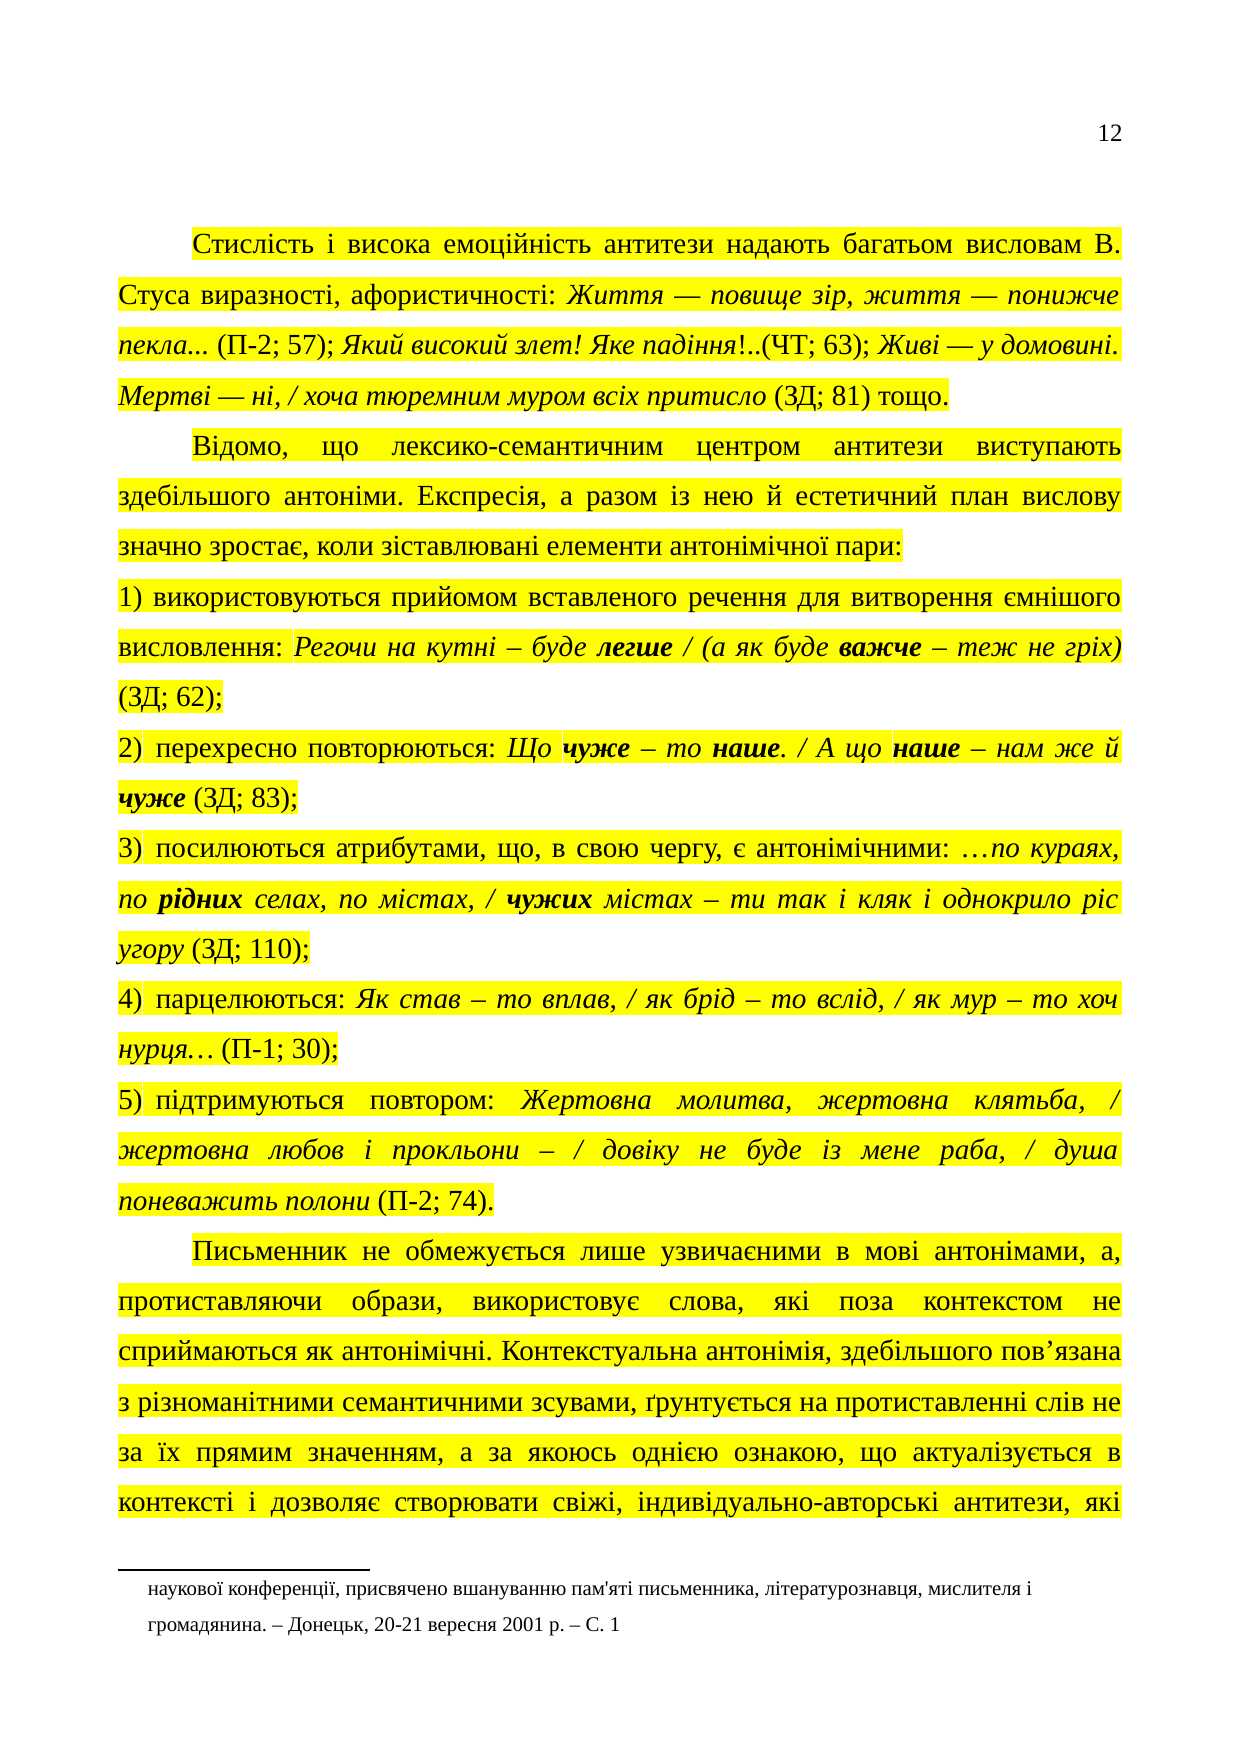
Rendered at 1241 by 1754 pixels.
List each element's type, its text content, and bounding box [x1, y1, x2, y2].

text 1) використовуються прийомом вставленого речення для витворення ємнішого висловлення: Регочи на кутні – буде легше / (а як буде важче – теж не гріх) (ЗД; 62); [118, 579, 1122, 713]
list парцелюються: Як став – то вплав, / як брід – то вслід, / як мур – то хоч нурця… (П-1; 30); [118, 981, 1122, 1065]
list перехресно повторюються: Що чуже – то наше. / А що наше – нам же й чуже (ЗД; 83); [118, 730, 1122, 814]
text Письменник не обмежується лише узвичаєними в мові антонімами, а, протиставляючи образи, використовує слова, які поза контекстом не сприймаються як антонімічні. Контекстуальна антонімія, здебільшого пов’язана з різноманітними семантичними зсувами, ґрунтується на протиставленні слів не за їх прямим значенням, а за якоюсь однією ознакою, що актуалізується в контексті і дозволяє створювати свіжі, індивідуально-авторські антитези, які [118, 1233, 1122, 1518]
text наукової конференції, присвячено вшануванню пам'яті письменника, літературознавця, мислителя і громадянина. – Донецьк, 20-21 вересня 2001 р. – С. 1 [118, 1576, 1122, 1636]
list підтримуються повтором: Жертовна молитва, жертовна клятьба, / жертовна любов і прокльони – / довіку не буде із мене раба, / душа поневажить полони (П-2; 74). [118, 1082, 1122, 1216]
text Відомо, що лексико-семантичним центром антитези виступають здебільшого антоніми. Експресія, а разом із нею й естетичний план вислову значно зростає, коли зіставлювані елементи антонімічної пари: [118, 428, 1122, 562]
list посилюються атрибутами, що, в свою чергу, є антонімічними: …по кураях, по рідних селах, по містах, / чужих містах – ти так і кляк і однокрило ріс угору (ЗД; 110); [118, 830, 1122, 964]
text Стислість і висока емоційність антитези надають багатьом висловам В. Стуса виразності, афористичності: Життя — повище зір, життя — понижче пекла... (П-2; 57); Який високий злет! Яке падіння!..(ЧТ; 63); Живі — у домовині. Мертві — ні, / хоча тюремним муром всіх притисло (ЗД; 81) тощо. [118, 227, 1122, 411]
